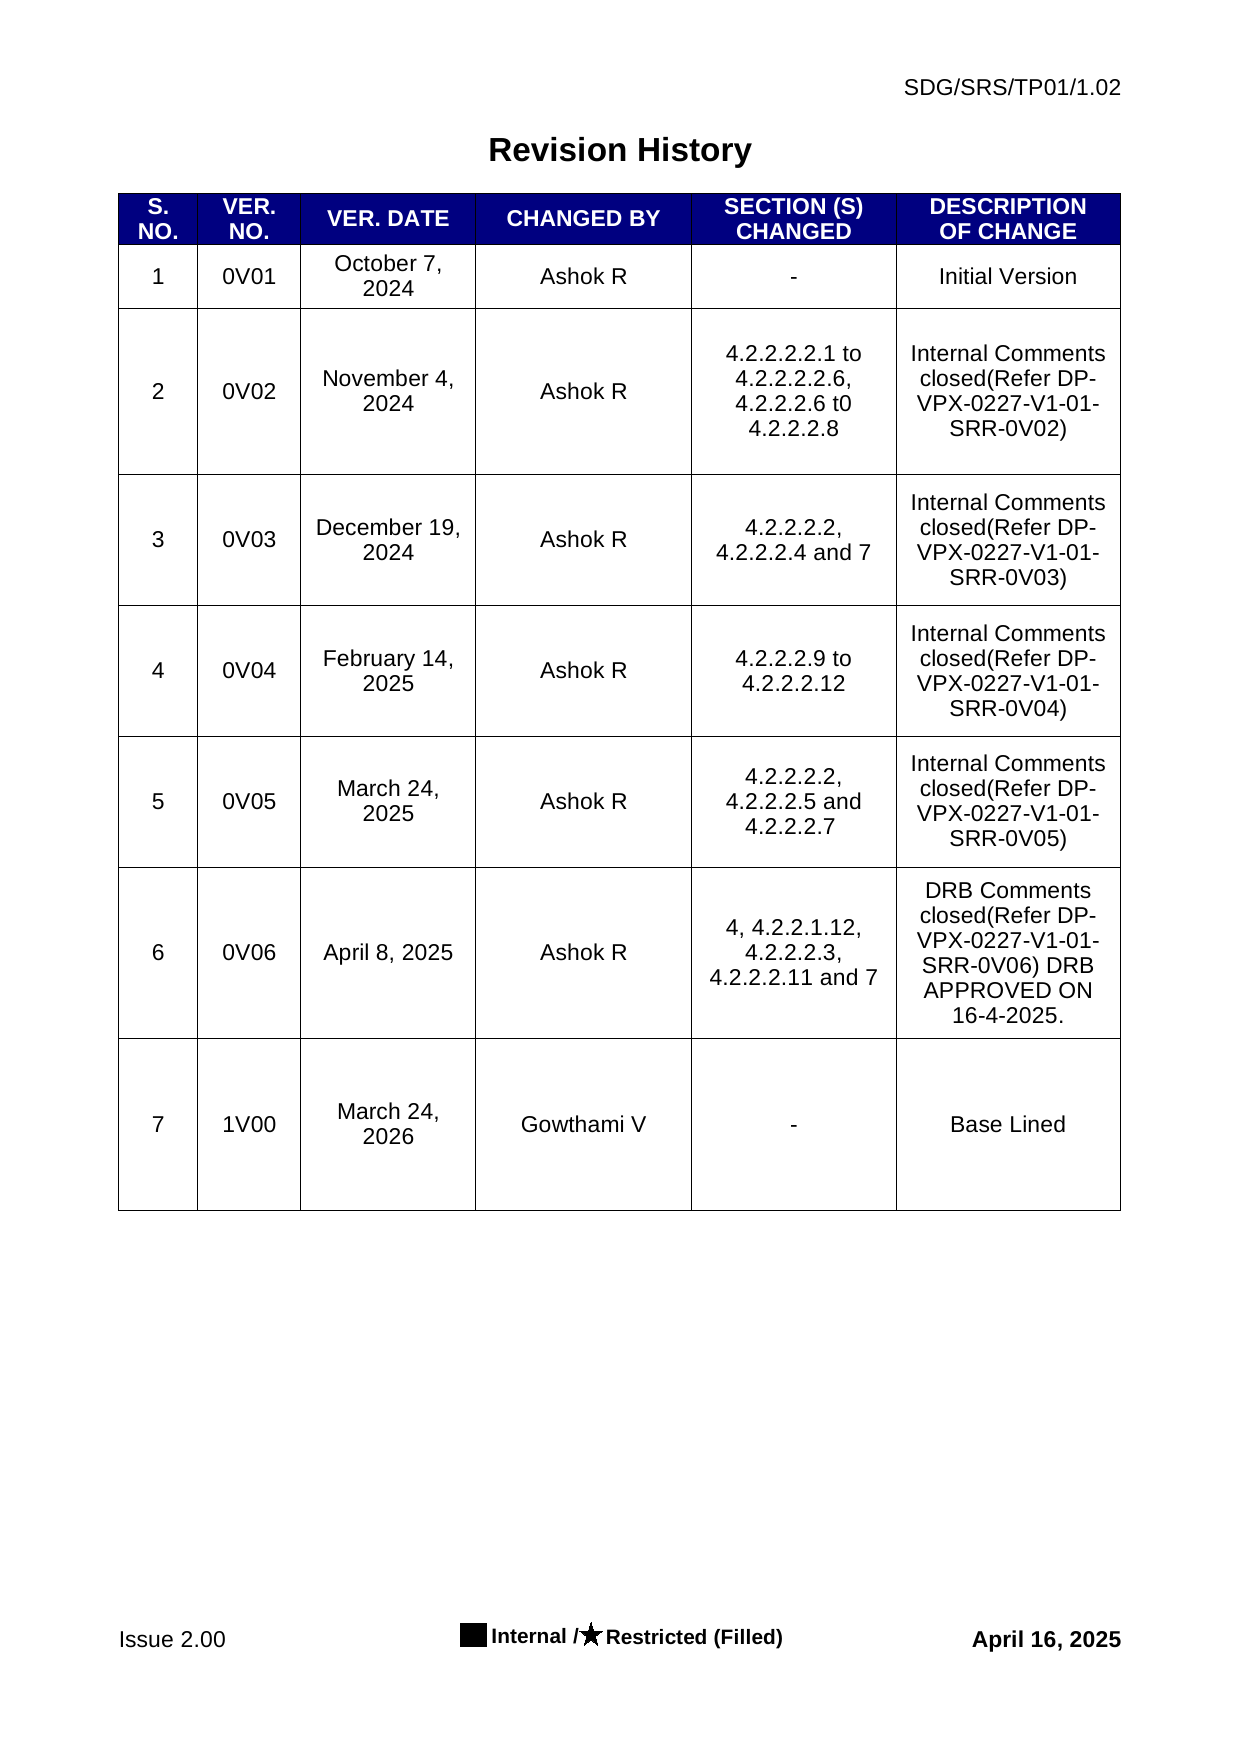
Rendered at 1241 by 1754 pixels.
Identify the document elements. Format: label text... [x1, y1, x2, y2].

table_cell Ashok R [476, 737, 691, 867]
table_cell Gowthami V [476, 1039, 691, 1210]
table_cell 3 [119, 475, 197, 605]
table_cell 4.2.2.2.9 to 4.2.2.2.12 [692, 606, 896, 736]
table_cell Internal Comments closed(Refer DP-VPX-0227-V1-01-SRR-0V02) [897, 309, 1120, 474]
table_header DESCRIPTION OF CHANGE [897, 194, 1120, 244]
table_cell 1 [119, 245, 197, 308]
table_cell 5 [119, 737, 197, 867]
table_cell Internal Comments closed(Refer DP-VPX-0227-V1-01-SRR-0V04) [897, 606, 1120, 736]
table_cell 7 [119, 1039, 197, 1210]
text Revision History [118, 129, 1122, 168]
table_cell 0V03 [198, 475, 300, 605]
table_cell November 4, 2024 [301, 309, 475, 474]
table_cell - [692, 1039, 896, 1210]
table_cell Ashok R [476, 868, 691, 1038]
table_cell December 19, 2024 [301, 475, 475, 605]
table_cell 6 [119, 868, 197, 1038]
table_cell Ashok R [476, 309, 691, 474]
table_cell 0V04 [198, 606, 300, 736]
table_cell 0V06 [198, 868, 300, 1038]
table_cell 4 [119, 606, 197, 736]
table_cell Ashok R [476, 606, 691, 736]
table_cell 4.2.2.2.2, 4.2.2.2.5 and 4.2.2.2.7 [692, 737, 896, 867]
table_cell 2 [119, 309, 197, 474]
table_cell 0V01 [198, 245, 300, 308]
table_cell February 14, 2025 [301, 606, 475, 736]
table_cell Base Lined [897, 1039, 1120, 1210]
table_cell 4, 4.2.2.1.12, 4.2.2.2.3, 4.2.2.2.11 and 7 [692, 868, 896, 1038]
table_cell Initial Version [897, 245, 1120, 308]
table_cell 0V05 [198, 737, 300, 867]
table_cell Ashok R [476, 475, 691, 605]
table_header VER. NO. [198, 194, 300, 244]
table_cell DRB Comments closed(Refer DP-VPX-0227-V1-01-SRR-0V06) DRB APPROVED ON 16-4-2025. [897, 868, 1120, 1038]
table_header SECTION (S) CHANGED [692, 194, 896, 244]
table_cell 0V02 [198, 309, 300, 474]
table_header S. NO. [119, 194, 197, 244]
table_header CHANGED BY [476, 194, 691, 244]
table_cell March 24, 2026 [301, 1039, 475, 1210]
table_cell 4.2.2.2.2, 4.2.2.2.4 and 7 [692, 475, 896, 605]
table_header VER. DATE [301, 194, 475, 244]
table_cell 1V00 [198, 1039, 300, 1210]
table_cell Internal Comments closed(Refer DP-VPX-0227-V1-01-SRR-0V05) [897, 737, 1120, 867]
table_cell 4.2.2.2.2.1 to 4.2.2.2.2.6, 4.2.2.2.6 t0 4.2.2.2.8 [692, 309, 896, 474]
table_cell Internal Comments closed(Refer DP-VPX-0227-V1-01-SRR-0V03) [897, 475, 1120, 605]
table_cell March 24, 2025 [301, 737, 475, 867]
table_cell April 8, 2025 [301, 868, 475, 1038]
table_cell - [692, 245, 896, 308]
table_cell October 7, 2024 [301, 245, 475, 308]
table_cell Ashok R [476, 245, 691, 308]
